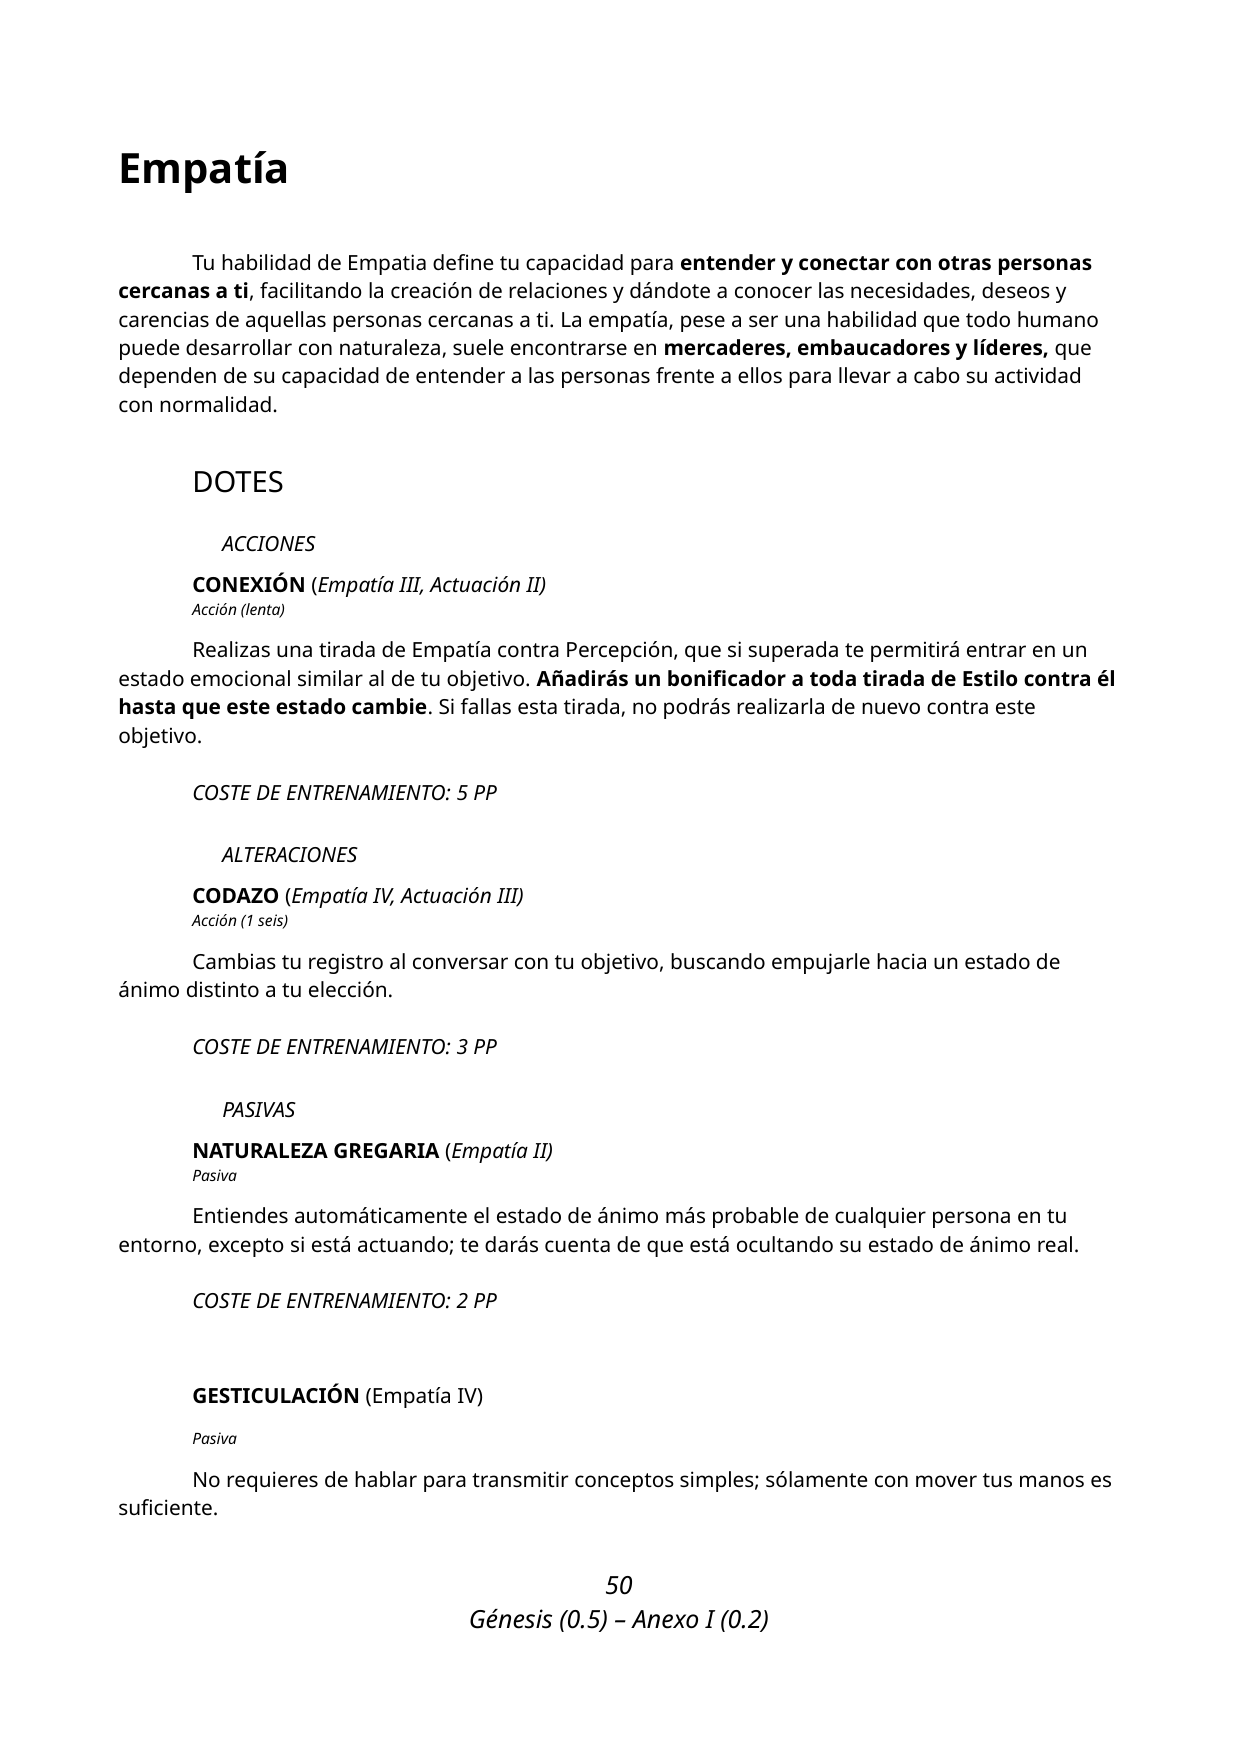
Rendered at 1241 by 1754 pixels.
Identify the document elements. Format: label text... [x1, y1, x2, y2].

text COSTE DE ENTRENAMIENTO: 3 PP [118, 1032, 1122, 1061]
subtitle ACCIONES [118, 526, 1122, 558]
text Pasiva [192, 1164, 1122, 1201]
text Realizas una tirada de Empatía contra Percepción, que si superada te permitirá entrar en un estado emocional similar al de tu objetivo. Añadirás un bonificador a toda tirada de Estilo contra él hasta que este estado cambie. Si fallas esta tirada, no podrás realizarla de nuevo contra este objetivo. [118, 636, 1122, 749]
text COSTE DE ENTRENAMIENTO: 2 PP [118, 1287, 1122, 1315]
subtitle PASIVAS [118, 1092, 1122, 1123]
text Tu habilidad de Empatia define tu capacidad para entender y conectar con otras personas cercanas a ti, facilitando la creación de relaciones y dándote a conocer las necesidades, deseos y carencias de aquellas personas cercanas a ti. La empatía, pese a ser una habilidad que todo humano puede desarrollar con naturaleza, suele encontrarse en mercaderes, embaucadores y líderes, que dependen de su capacidad de entender a las personas frente a ellos para llevar a cabo su actividad con normalidad. [118, 248, 1122, 418]
text COSTE DE ENTRENAMIENTO: 5 PP [118, 778, 1122, 806]
text No requieres de hablar para transmitir conceptos simples; sólamente con mover tus manos es suficiente. [118, 1465, 1122, 1522]
text Acción (1 seis) [192, 910, 1122, 947]
text Pasiva [192, 1428, 1122, 1465]
subtitle Empatía [118, 139, 1122, 196]
text GESTICULACIÓN (Empatía IV) [118, 1381, 1122, 1409]
text Acción (lenta) [192, 599, 1122, 636]
text Cambias tu registro al conversar con tu objetivo, buscando empujarle hacia un estado de ánimo distinto a tu elección. [118, 947, 1122, 1004]
text CODAZO (Empatía IV, Actuación III) [118, 882, 1122, 910]
subtitle ALTERACIONES [118, 837, 1122, 869]
text NATURALEZA GREGARIA (Empatía II) [118, 1136, 1122, 1164]
text CONEXIÓN (Empatía III, Actuación II) [118, 570, 1122, 599]
text Entiendes automáticamente el estado de ánimo más probable de cualquier persona en tu entorno, excepto si está actuando; te darás cuenta de que está ocultando su estado de ánimo real. [118, 1201, 1122, 1258]
subtitle DOTES [118, 462, 1122, 501]
